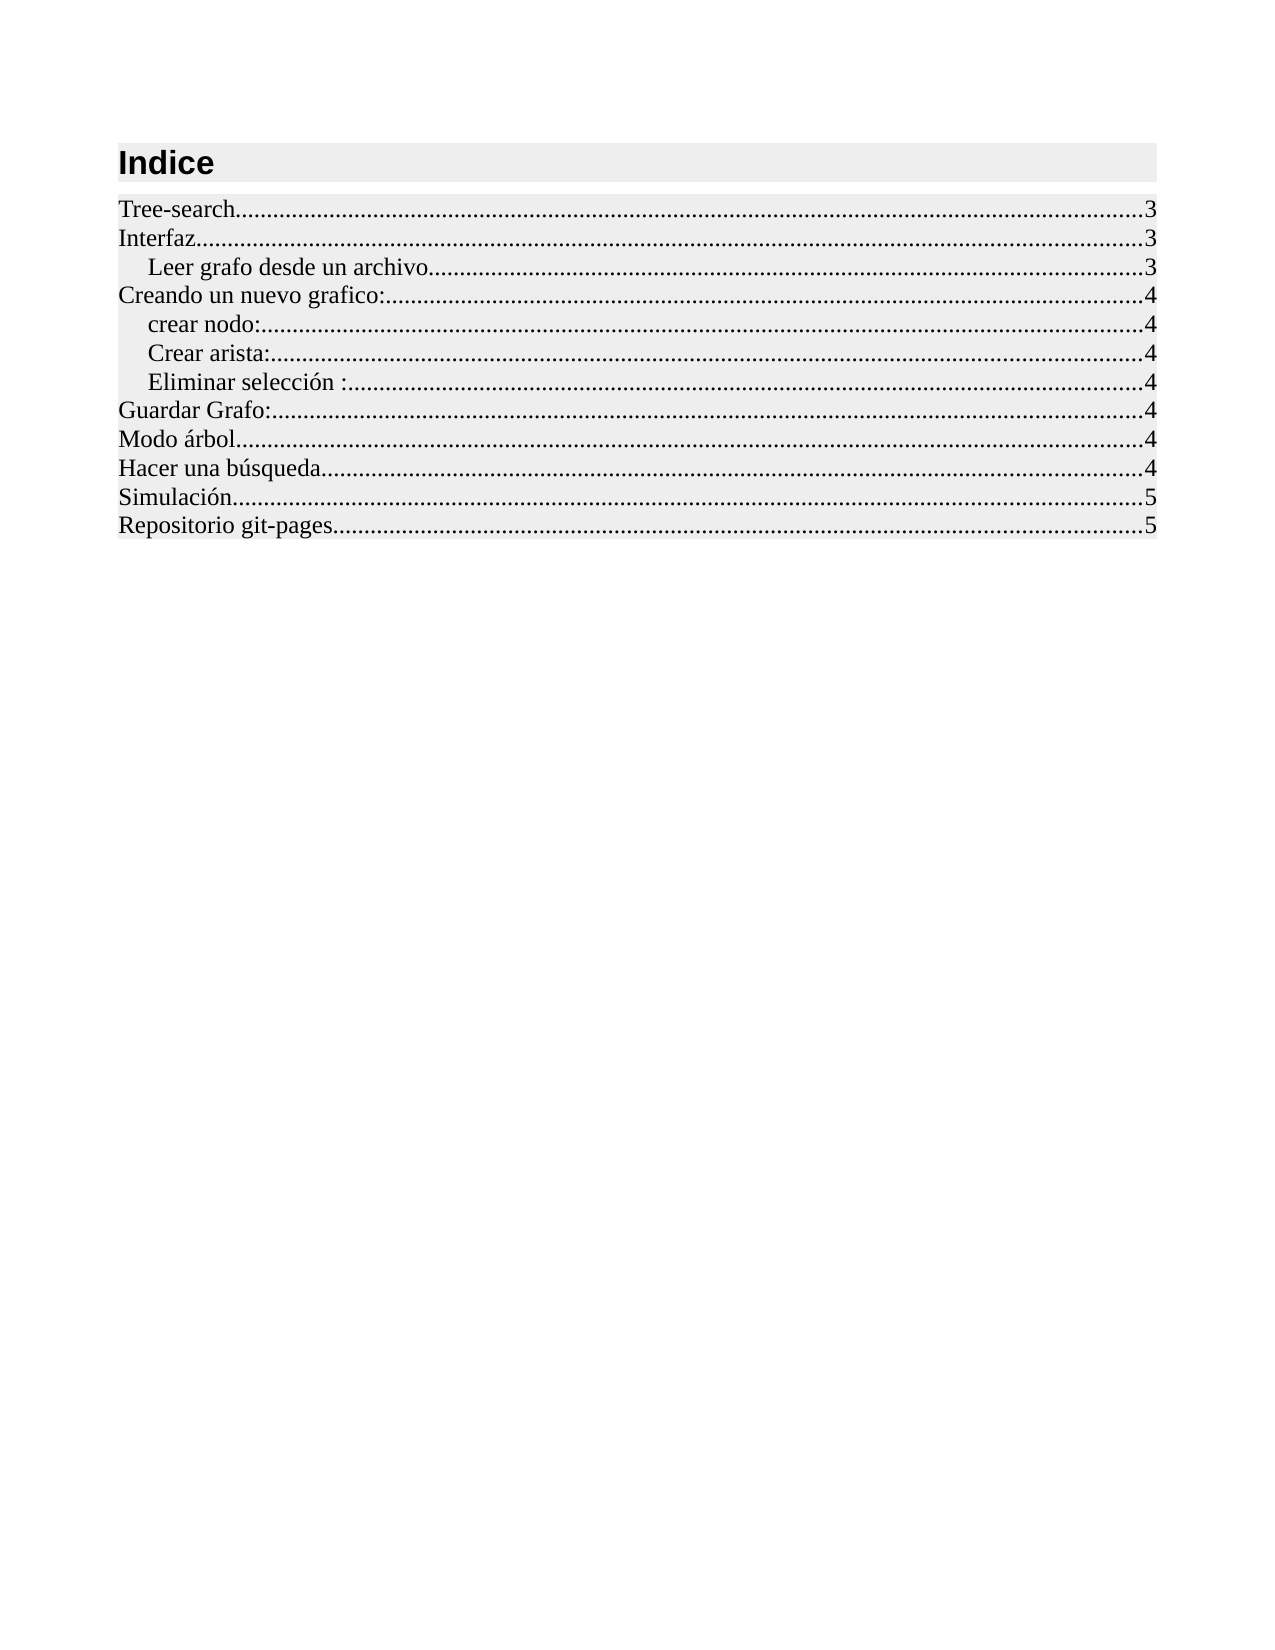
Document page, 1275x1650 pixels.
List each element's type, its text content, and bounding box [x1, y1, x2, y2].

text Creando un nuevo grafico: 4 [118, 280, 1157, 309]
text Repositorio git-pages 5 [118, 510, 1157, 539]
text Guardar Grafo: 4 [118, 395, 1157, 424]
text crear nodo: 4 [148, 309, 1157, 338]
text Tree-search 3 [118, 194, 1157, 223]
subtitle Indice [118, 143, 1157, 182]
text Crear arista: 4 [148, 338, 1157, 367]
text Modo árbol 4 [118, 424, 1157, 453]
text Leer grafo desde un archivo 3 [148, 252, 1157, 280]
text Interfaz 3 [118, 223, 1157, 252]
text Eliminar selección : 4 [148, 367, 1157, 395]
text Simulación 5 [118, 482, 1157, 510]
text Hacer una búsqueda 4 [118, 453, 1157, 482]
